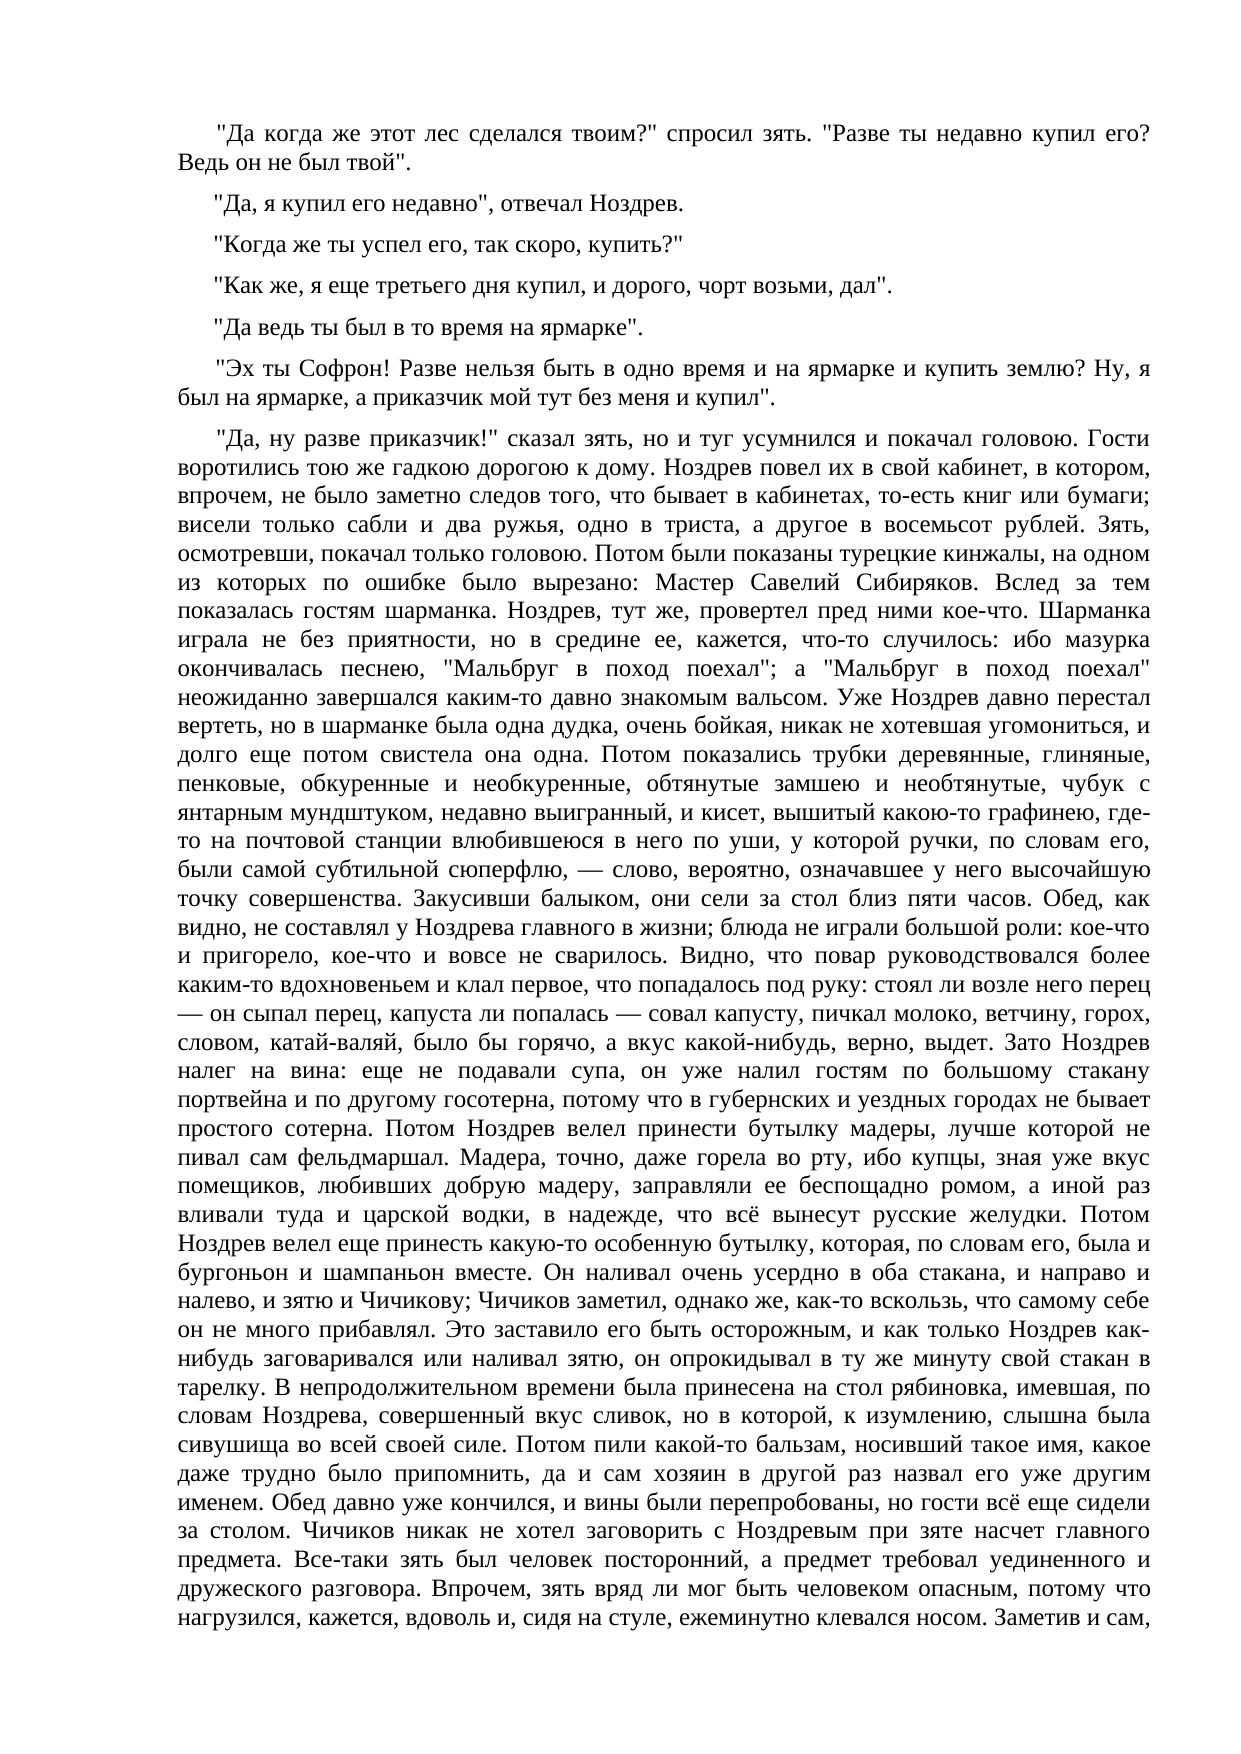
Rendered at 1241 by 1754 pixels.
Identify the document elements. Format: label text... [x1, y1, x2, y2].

text "Когда же ты успел его, так скоро, купить?" [177, 229, 1152, 258]
text "Эх ты Софрон! Разве нельзя быть в одно время и на ярмарке и купить землю? Ну, я был на ярмарке, а приказчик мой тут без меня и купил". [177, 353, 1152, 411]
text "Да ведь ты был в то время на ярмарке". [177, 312, 1152, 341]
text "Да, я купил его недавно", отвечал Ноздрев. [177, 188, 1152, 217]
text "Как же, я еще третьего дня купил, и дорого, чорт возьми, дал". [177, 271, 1152, 299]
text "Да, ну разве приказчик!" сказал зять, но и туг усумнился и покачал головою. Гости воротились тою же гадкою дорогою к дому. Ноздрев повел их в свой кабинет, в котором, впрочем, не было заметно следов того, что бывает в кабинетах, то-есть книг или бумаги; висели только сабли и два ружья, одно в триста, а другое в восемьсот рублей. Зять, осмотревши, покачал только головою. Потом были показаны турецкие кинжалы, на одном из которых по ошибке было вырезано: Мастер Савелий Сибиряков. Вслед за тем показалась гостям шарманка. Ноздрев, тут же, провертел пред ними кое-что. Шарманка играла не без приятности, но в средине ее, кажется, что-то случилось: ибо мазурка окончивалась песнею, "Мальбруг в поход поехал"; а "Мальбруг в поход поехал" неожиданно завершался каким-то давно знакомым вальсом. Уже Ноздрев давно перестал вертеть, но в шарманке была одна дудка, очень бойкая, никак не хотевшая угомониться, и долго еще потом свистела она одна. Потом показались трубки деревянные, глиняные, пенковые, обкуренные и необкуренные, обтянутые замшею и необтянутые, чубук с янтарным мундштуком, недавно выигранный, и кисет, вышитый какою-то графинею, где-то на почтовой станции влюбившеюся в него по уши, у которой ручки, по словам его, были самой субтильной сюперфлю, — слово, вероятно, означавшее у него высочайшую точку совершенства. Закусивши балыком, они сели за стол близ пяти часов. Обед, как видно, не составлял у Ноздрева главного в жизни; блюда не играли большой роли: кое-что и пригорело, кое-что и вовсе не сварилось. Видно, что повар руководствовался более каким-то вдохновеньем и клал первое, что попадалось под руку: стоял ли возле него перец — он сыпал перец, капуста ли попалась — совал капусту, пичкал молоко, ветчину, горох, словом, катай-валяй, было бы горячо, а вкус какой-нибудь, верно, выдет. Зато Ноздрев налег на вина: еще не подавали супа, он уже налил гостям по большому стакану портвейна и по другому госотерна, потому что в губернских и уездных городах не бывает простого сотерна. Потом Ноздрев велел принести бутылку мадеры, лучше которой не пивал сам фельдмаршал. Мадера, точно, даже горела во рту, ибо купцы, зная уже вкус помещиков, любивших добрую мадеру, заправляли ее беспощадно ромом, а иной раз вливали туда и царской водки, в надежде, что всё вынесут русские желудки. Потом Ноздрев велел еще принесть какую-то особенную бутылку, которая, по словам его, была и бургоньон и шампаньон вместе. Он наливал очень усердно в оба стакана, и направо и налево, и зятю и Чичикову; Чичиков заметил, однако же, как-то вскользь, что самому себе он не много прибавлял. Это заставило его быть осторожным, и как только Ноздрев как-нибудь заговаривался или наливал зятю, он опрокидывал в ту же минуту свой стакан в тарелку. В непродолжительном времени была принесена на стол рябиновка, имевшая, по словам Ноздрева, совершенный вкус сливок, но в которой, к изумлению, слышна была сивушища во всей своей силе. Потом пили какой-то бальзам, носивший такое имя, какое даже трудно было припомнить, да и сам хозяин в другой раз назвал его уже другим именем. Обед давно уже кончился, и вины были перепробованы, но гости всё еще сидели за столом. Чичиков никак не хотел заговорить с Ноздревым при зяте насчет главного предмета. Все-таки зять был человек посторонний, а предмет требовал уединенного и дружеского разговора. Впрочем, зять вряд ли мог быть человеком опасным, потому что нагрузился, кажется, вдоволь и, сидя на стуле, ежеминутно клевался носом. Заметив и сам, [177, 423, 1152, 1631]
text "Да когда же этот лес сделался твоим?" спросил зять. "Разве ты недавно купил его? Ведь он не был твой". [177, 118, 1152, 176]
